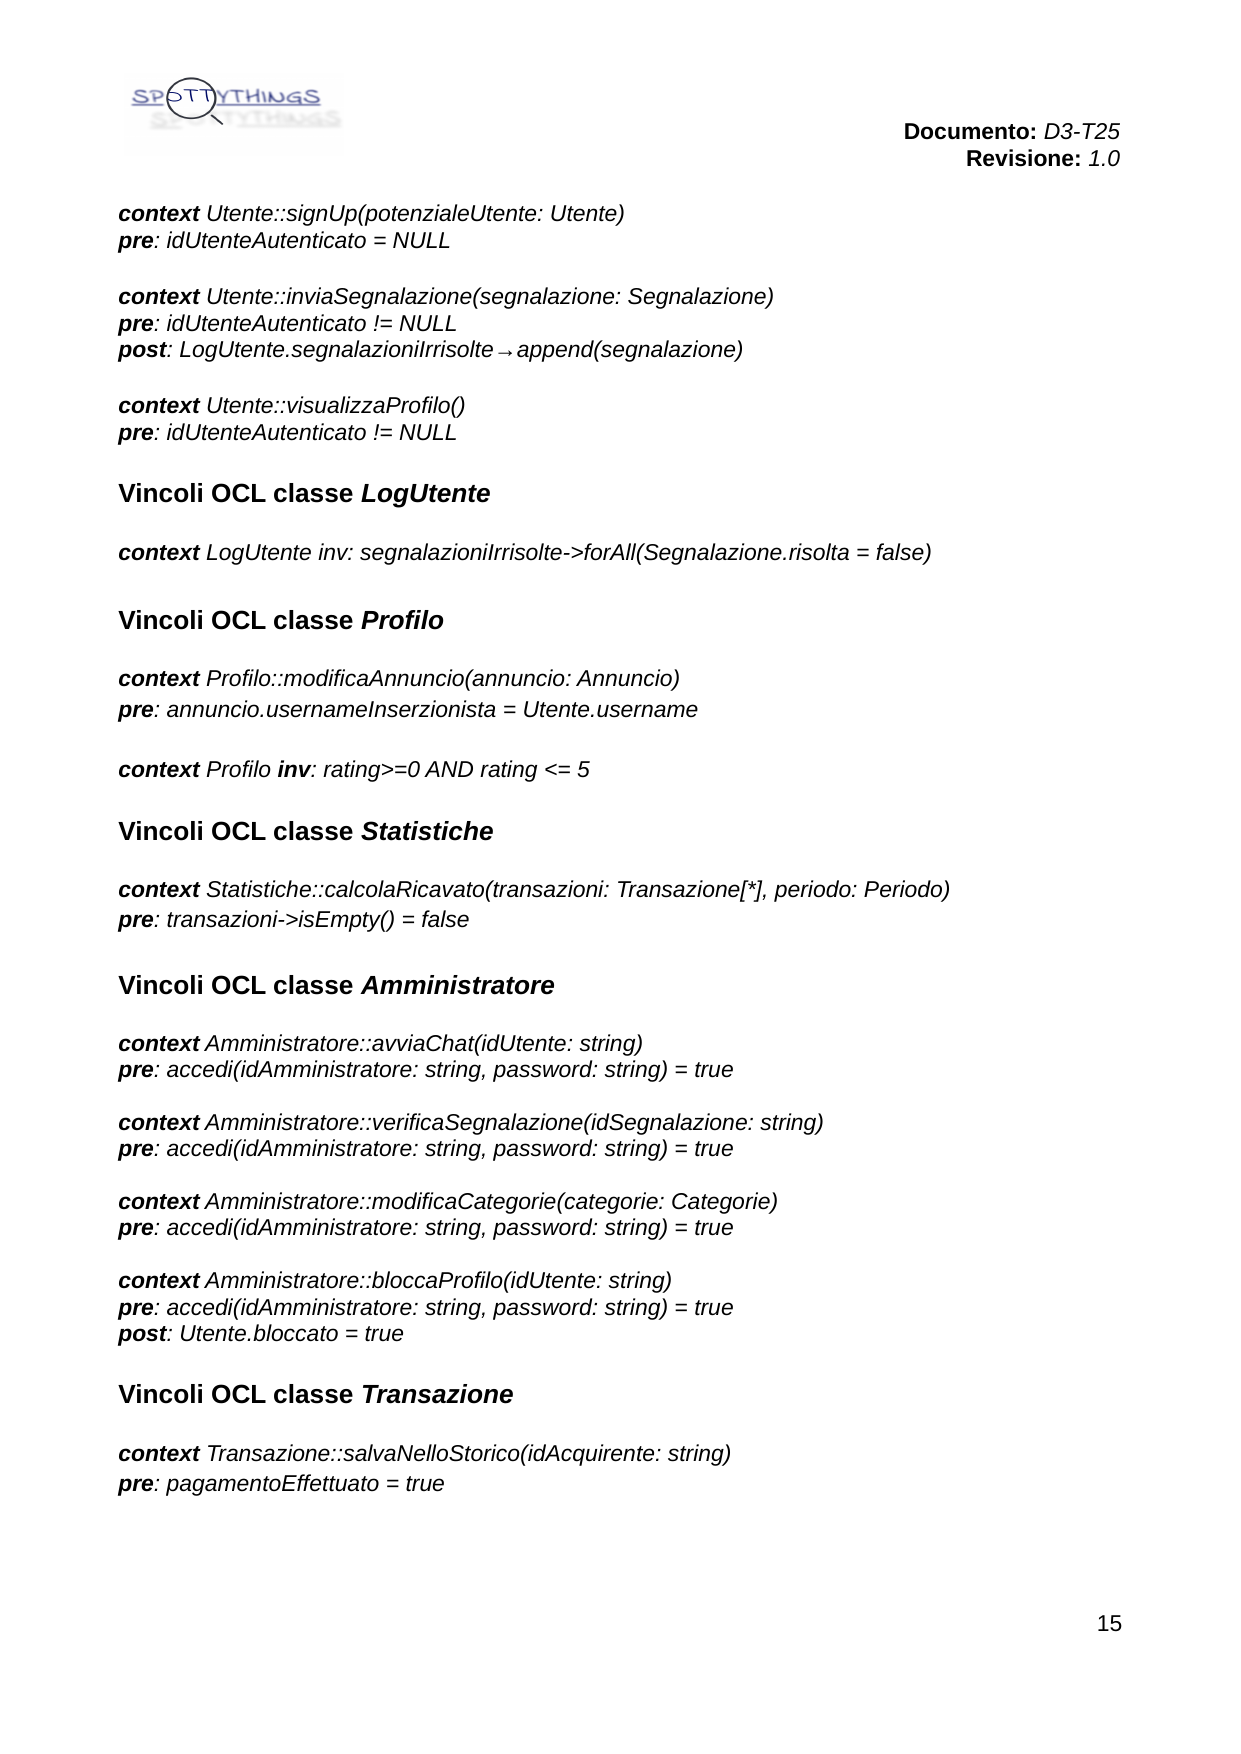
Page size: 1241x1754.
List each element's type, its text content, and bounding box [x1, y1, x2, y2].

text pre: transazioni->isEmpty() = false [118, 906, 1122, 932]
text context Utente::visualizzaProfilo() [118, 392, 1122, 419]
text post: LogUtente.segnalazioniIrrisolte→append(segnalazione) [118, 336, 1122, 362]
subtitle Vincoli OCL classe Transazione [118, 1379, 1122, 1409]
text context Utente::signUp(potenzialeUtente: Utente) [118, 200, 1122, 227]
text context Profilo::modificaAnnuncio(annuncio: Annuncio) [118, 665, 1122, 692]
text post: Utente.bloccato = true [118, 1320, 1122, 1346]
text pre: accedi(idAmministratore: string, password: string) = true [118, 1214, 1122, 1241]
subtitle Vincoli OCL classe LogUtente [118, 478, 1122, 508]
text pre: idUtenteAutenticato = NULL [118, 227, 1122, 253]
text context Amministratore::avviaChat(idUtente: string) [118, 1030, 1122, 1056]
text pre: accedi(idAmministratore: string, password: string) = true [118, 1056, 1122, 1083]
text context Amministratore::bloccaProfilo(idUtente: string) [118, 1267, 1122, 1293]
text pre: pagamentoEffettuato = true [118, 1470, 1122, 1496]
subtitle Vincoli OCL classe Profilo [118, 605, 1122, 635]
text pre: idUtenteAutenticato != NULL [118, 309, 1122, 336]
text context Transazione::salvaNelloStorico(idAcquirente: string) [118, 1440, 1122, 1466]
subtitle Vincoli OCL classe Amministratore [118, 969, 1122, 1000]
picture [123, 73, 345, 156]
text context LogUtente inv: segnalazioniIrrisolte->forAll(Segnalazione.risolta = false) [118, 539, 1122, 565]
text context Profilo inv: rating>=0 AND rating <= 5 [118, 756, 1122, 782]
text pre: idUtenteAutenticato != NULL [118, 419, 1122, 445]
text pre: accedi(idAmministratore: string, password: string) = true [118, 1293, 1122, 1320]
text pre: accedi(idAmministratore: string, password: string) = true [118, 1135, 1122, 1162]
text context Statistiche::calcolaRicavato(transazioni: Transazione[*], periodo: Periodo) [118, 876, 1122, 902]
subtitle Vincoli OCL classe Statistiche [118, 816, 1122, 846]
text context Amministratore::modificaCategorie(categorie: Categorie) [118, 1188, 1122, 1214]
text pre: annuncio.usernameInserzionista = Utente.username [118, 696, 1122, 722]
text context Utente::inviaSegnalazione(segnalazione: Segnalazione) [118, 283, 1122, 309]
text context Amministratore::verificaSegnalazione(idSegnalazione: string) [118, 1109, 1122, 1135]
